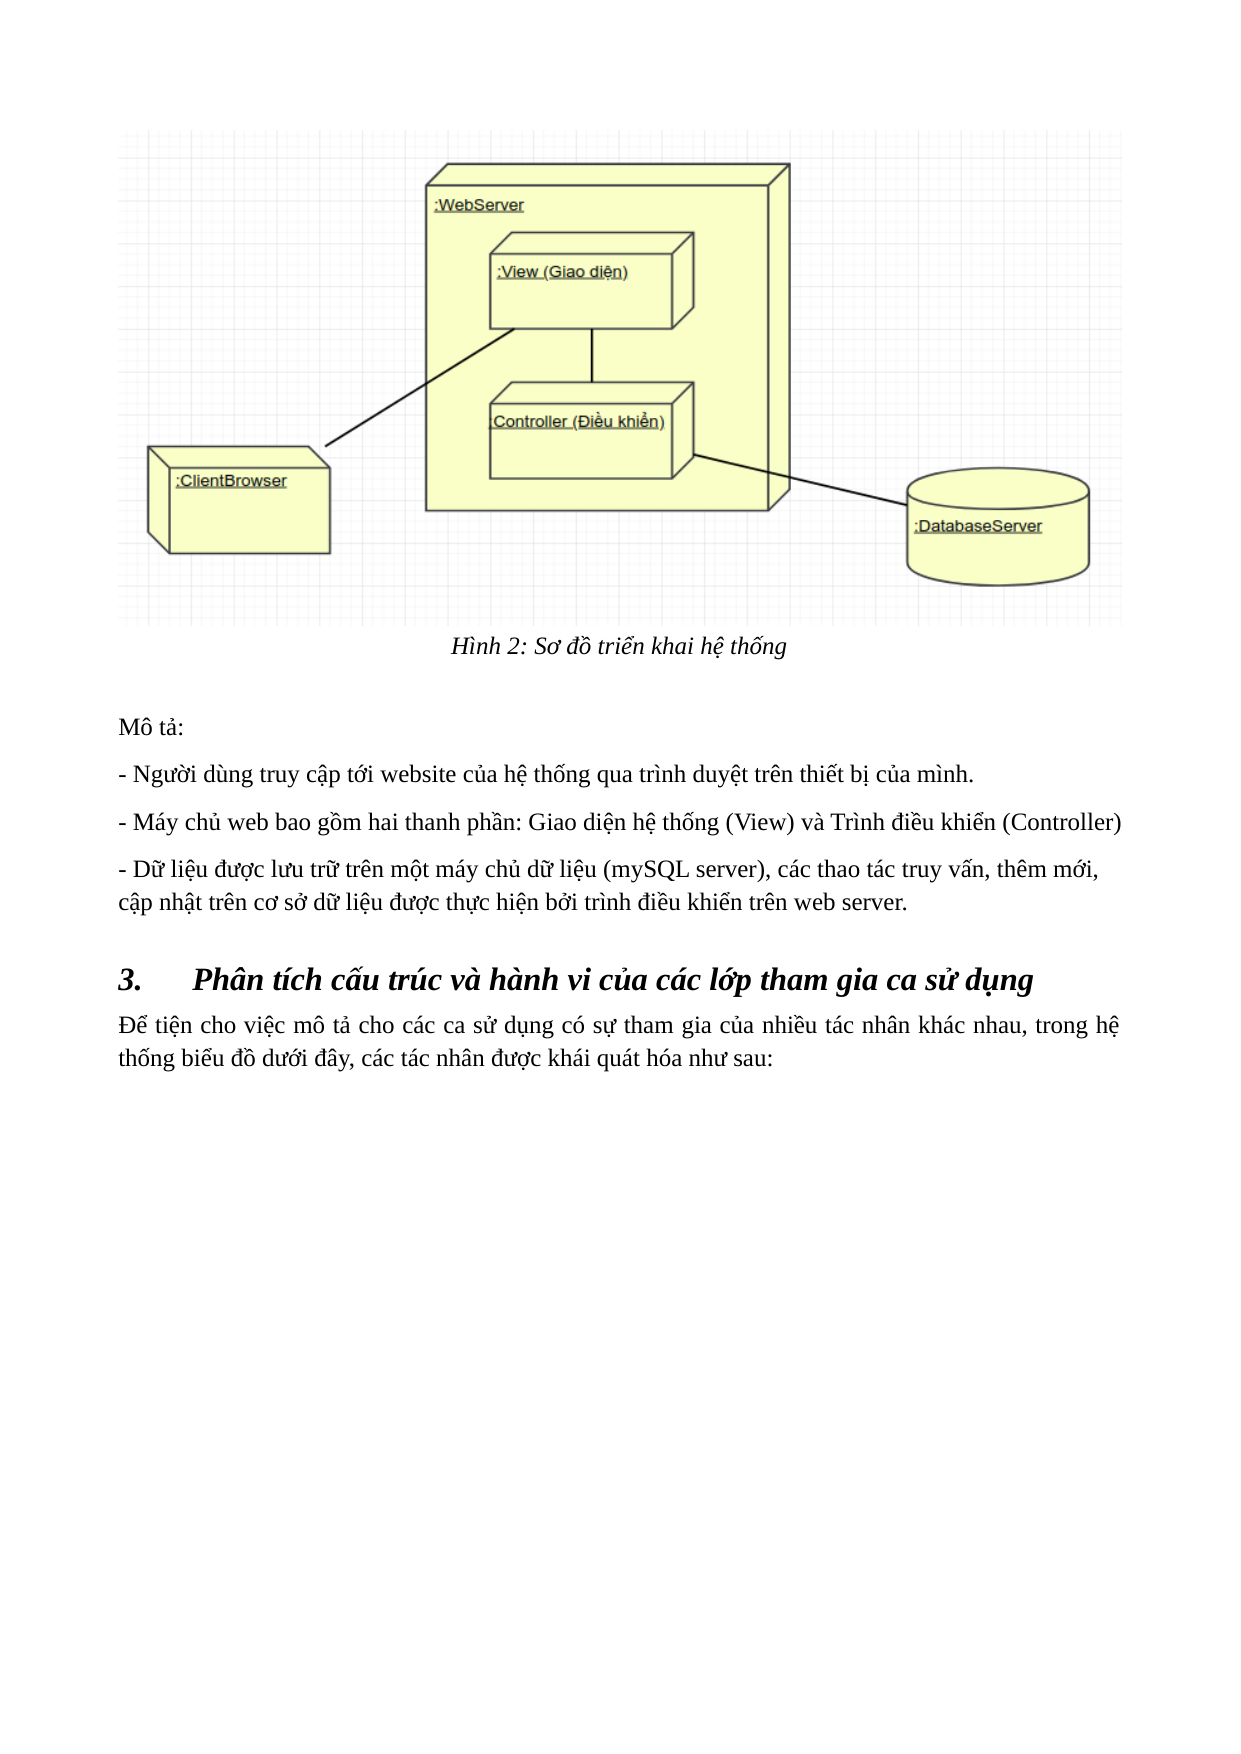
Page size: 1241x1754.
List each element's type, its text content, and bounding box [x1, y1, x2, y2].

text - Người dùng truy cập tới website của hệ thống qua trình duyệt trên thiết bị của mình. [118, 759, 1122, 788]
text - Dữ liệu được lưu trữ trên một máy chủ dữ liệu (mySQL server), các thao tác truy vấn, thêm mới, cập nhật trên cơ sở dữ liệu được thực hiện bởi trình điều khiển trên web server. [118, 854, 1122, 916]
text Mô tả: [118, 712, 1122, 740]
text - Máy chủ web bao gồm hai thanh phần: Giao diện hệ thống (View) và Trình điều khiển (Controller) [118, 807, 1122, 836]
text Để tiện cho việc mô tả cho các ca sử dụng có sự tham gia của nhiều tác nhân khác nhau, trong hệ thống biểu đồ dưới đây, các tác nhân được khái quát hóa như sau: [118, 1010, 1122, 1072]
text Hình 2: Sơ đồ triển khai hệ thống [118, 626, 1122, 660]
subtitle Phân tích cấu trúc và hành vi của các lớp tham gia ca sử dụng [118, 960, 1122, 997]
picture [118, 130, 1123, 626]
